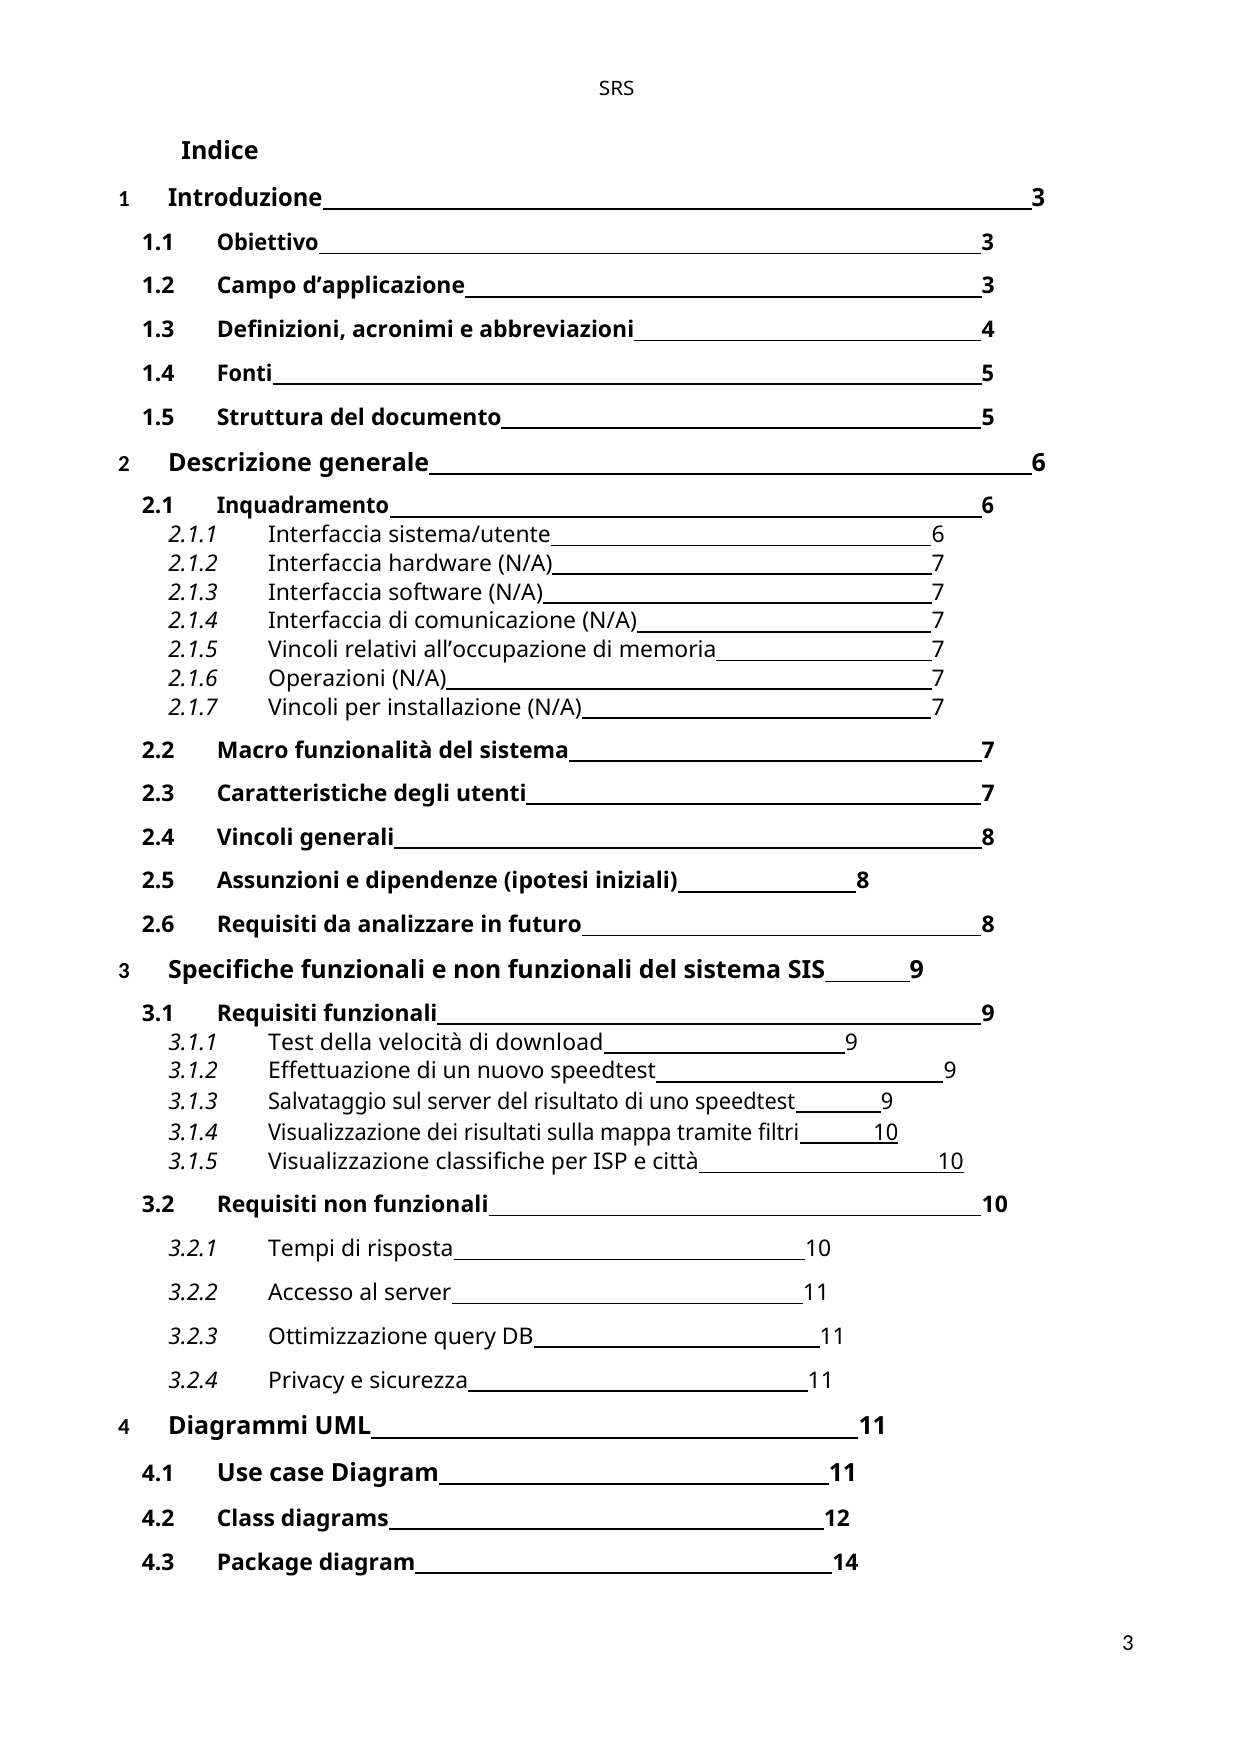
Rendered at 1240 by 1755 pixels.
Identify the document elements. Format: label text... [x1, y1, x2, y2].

list Tempi di risposta 10 [168, 1232, 1133, 1263]
list Macro funzionalità del sistema 7 [142, 733, 1133, 765]
list Requisiti funzionali 9 [142, 998, 1133, 1027]
list Struttura del documento 5 [142, 401, 1133, 432]
list Operazioni (N/A) 7 [168, 663, 1133, 692]
list Ottimizzazione query DB 11 [168, 1320, 1133, 1351]
list Visualizzazione classifiche per ISP e città 10 [168, 1147, 1133, 1175]
list Diagrammi UML 11 [118, 1408, 1133, 1442]
list Caratteristiche degli utenti 7 [142, 777, 1133, 808]
list Introduzione 3 [118, 179, 1133, 213]
list Descrizione generale 6 [118, 444, 1133, 478]
list Obiettivo 3 [142, 226, 1133, 257]
list Campo d’applicazione 3 [142, 269, 1133, 301]
list Package diagram 14 [142, 1545, 1133, 1577]
list Vincoli per installazione (N/A) 7 [168, 692, 1133, 721]
list Vincoli generali 8 [142, 821, 1133, 852]
list Privacy e sicurezza 11 [168, 1364, 1133, 1395]
list Interfaccia hardware (N/A) 7 [168, 548, 1133, 577]
list Interfaccia di comunicazione (N/A) 7 [168, 606, 1133, 635]
list Inquadramento 6 [142, 491, 1133, 520]
list Test della velocità di download 9 [168, 1027, 1133, 1056]
list Specifiche funzionali e non funzionali del sistema SIS 9 [118, 952, 1133, 986]
list Visualizzazione dei risultati sulla mappa tramite filtri 10 [168, 1116, 1121, 1147]
list Class diagrams 12 [142, 1501, 1133, 1533]
list Interfaccia sistema/utente 6 [168, 520, 1133, 548]
list Accesso al server 11 [168, 1276, 1133, 1307]
list Salvataggio sul server del risultato di uno speedtest 9 [168, 1085, 1121, 1116]
list Vincoli relativi all’occupazione di memoria 7 [168, 635, 1133, 663]
list Fonti 5 [142, 357, 1133, 388]
list Assunzioni e dipendenze (ipotesi iniziali) 8 [142, 864, 1133, 896]
list Effettuazione di un nuovo speedtest 9 [168, 1056, 1133, 1085]
text Indice [181, 133, 1073, 167]
list Definizioni, acronimi e abbreviazioni 4 [142, 313, 1133, 345]
list Requisiti da analizzare in futuro 8 [142, 908, 1133, 939]
list Interfaccia software (N/A) 7 [168, 577, 1133, 606]
list Requisiti non funzionali 10 [142, 1188, 1133, 1219]
list Use case Diagram 11 [142, 1455, 1133, 1489]
